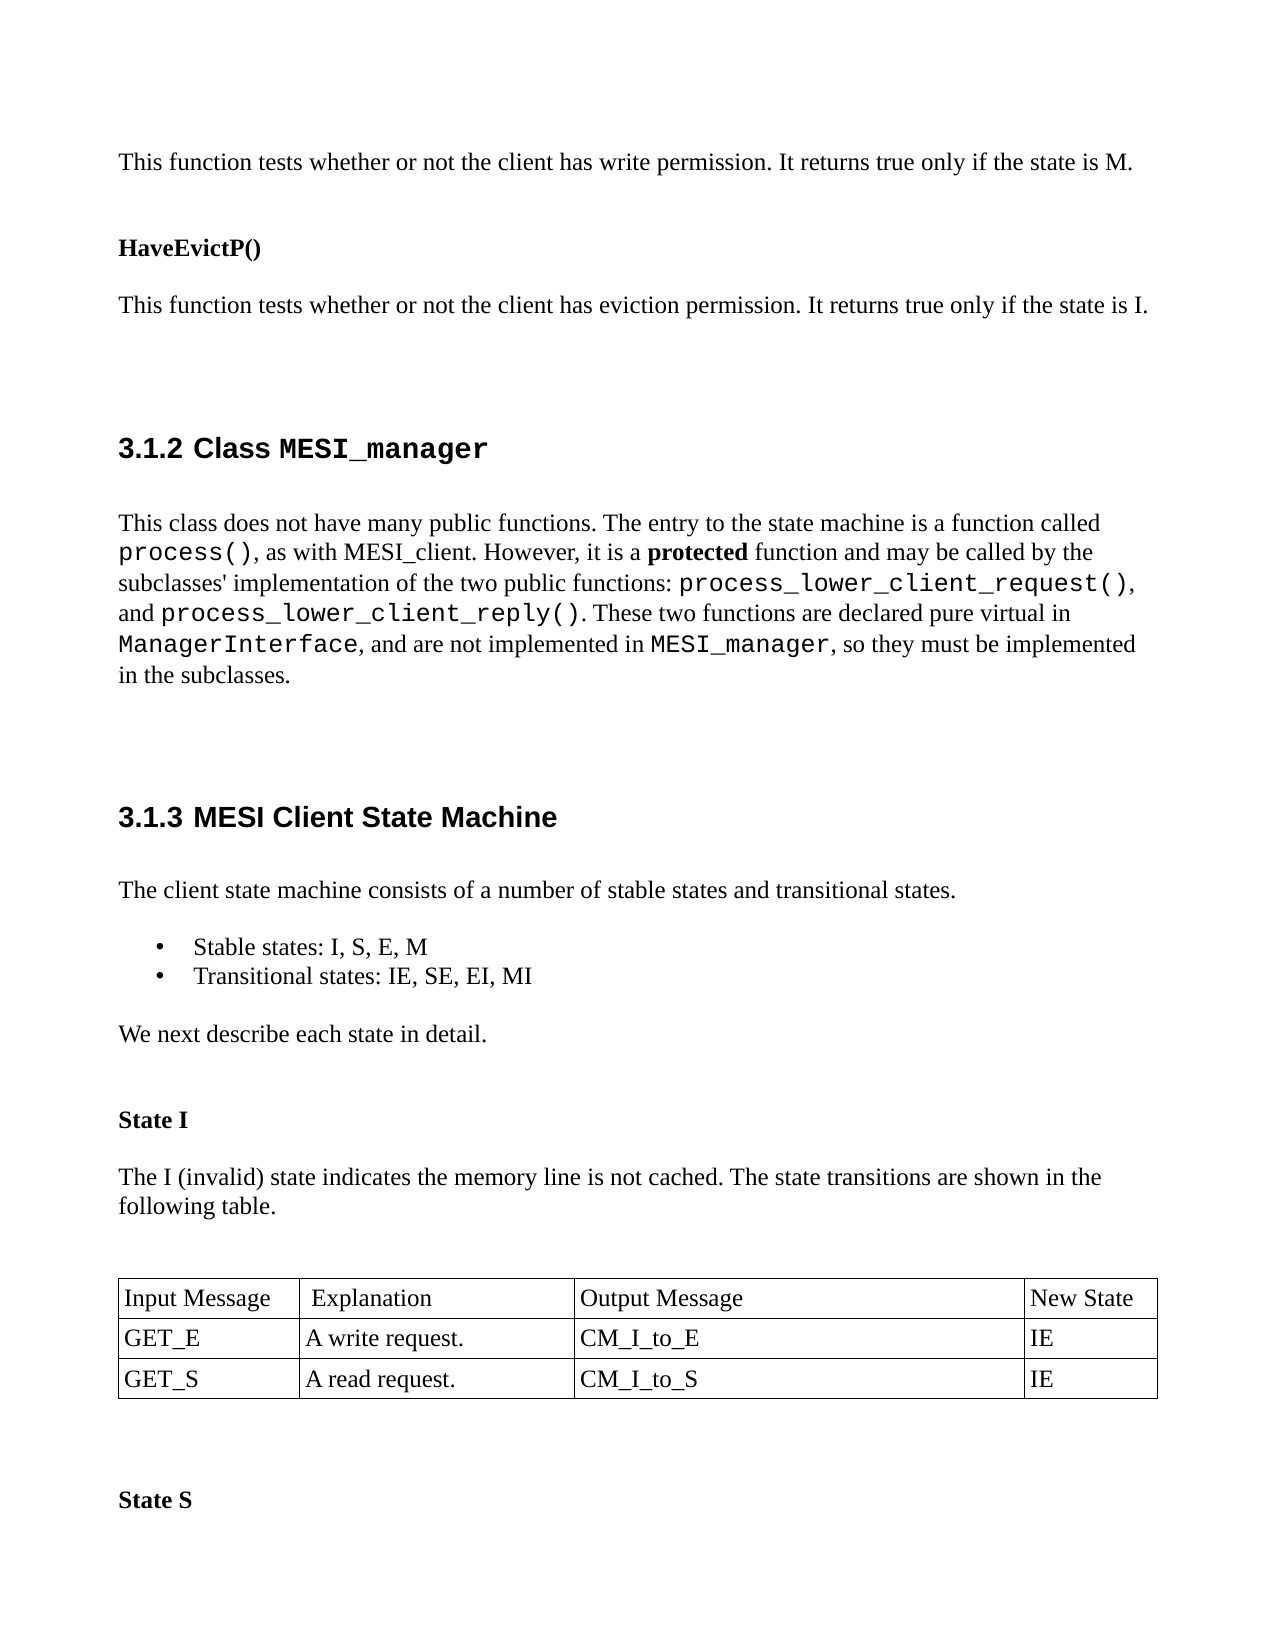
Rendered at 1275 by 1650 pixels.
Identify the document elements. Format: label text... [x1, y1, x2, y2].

table_header Explanation [300, 1279, 574, 1318]
text This function tests whether or not the client has write permission. It returns true only if the state is M. [118, 147, 1157, 176]
table_header New State [1025, 1279, 1157, 1318]
subtitle MESI Client State Machine [118, 800, 1157, 834]
table_cell A read request. [300, 1359, 574, 1398]
table_cell IE [1025, 1359, 1157, 1398]
table_cell GET_E [119, 1319, 299, 1358]
text We next describe each state in detail. [118, 1019, 1157, 1047]
text This function tests whether or not the client has eviction permission. It returns true only if the state is I. [118, 291, 1157, 319]
text State S [118, 1485, 1157, 1513]
table_header Output Message [575, 1279, 1024, 1318]
text State I [118, 1105, 1157, 1134]
text The I (invalid) state indicates the memory line is not cached. The state transitions are shown in the following table. [118, 1162, 1157, 1220]
subtitle Class MESI_manager [118, 431, 1157, 467]
list Transitional states: IE, SE, EI, MI [156, 961, 1157, 990]
text HaveEvictP() [118, 233, 1157, 262]
table_cell GET_S [119, 1359, 299, 1398]
text The client state machine consists of a number of stable states and transitional states. [118, 875, 1157, 904]
list Stable states: I, S, E, M [156, 932, 1157, 961]
table_cell A write request. [300, 1319, 574, 1358]
table_cell CM_I_to_E [575, 1319, 1024, 1358]
table_cell CM_I_to_S [575, 1359, 1024, 1398]
table_header Input Message [119, 1279, 299, 1318]
text This class does not have many public functions. The entry to the state machine is a function called process(), as with MESI_client. However, it is a protected function and may be called by the subclasses' implementation of the two public functions: process_lower_client_request(), and process_lower_client_reply(). These two functions are declared pure virtual in ManagerInterface, and are not implemented in MESI_manager, so they must be implemented in the subclasses. [118, 508, 1157, 689]
table_cell IE [1025, 1319, 1157, 1358]
